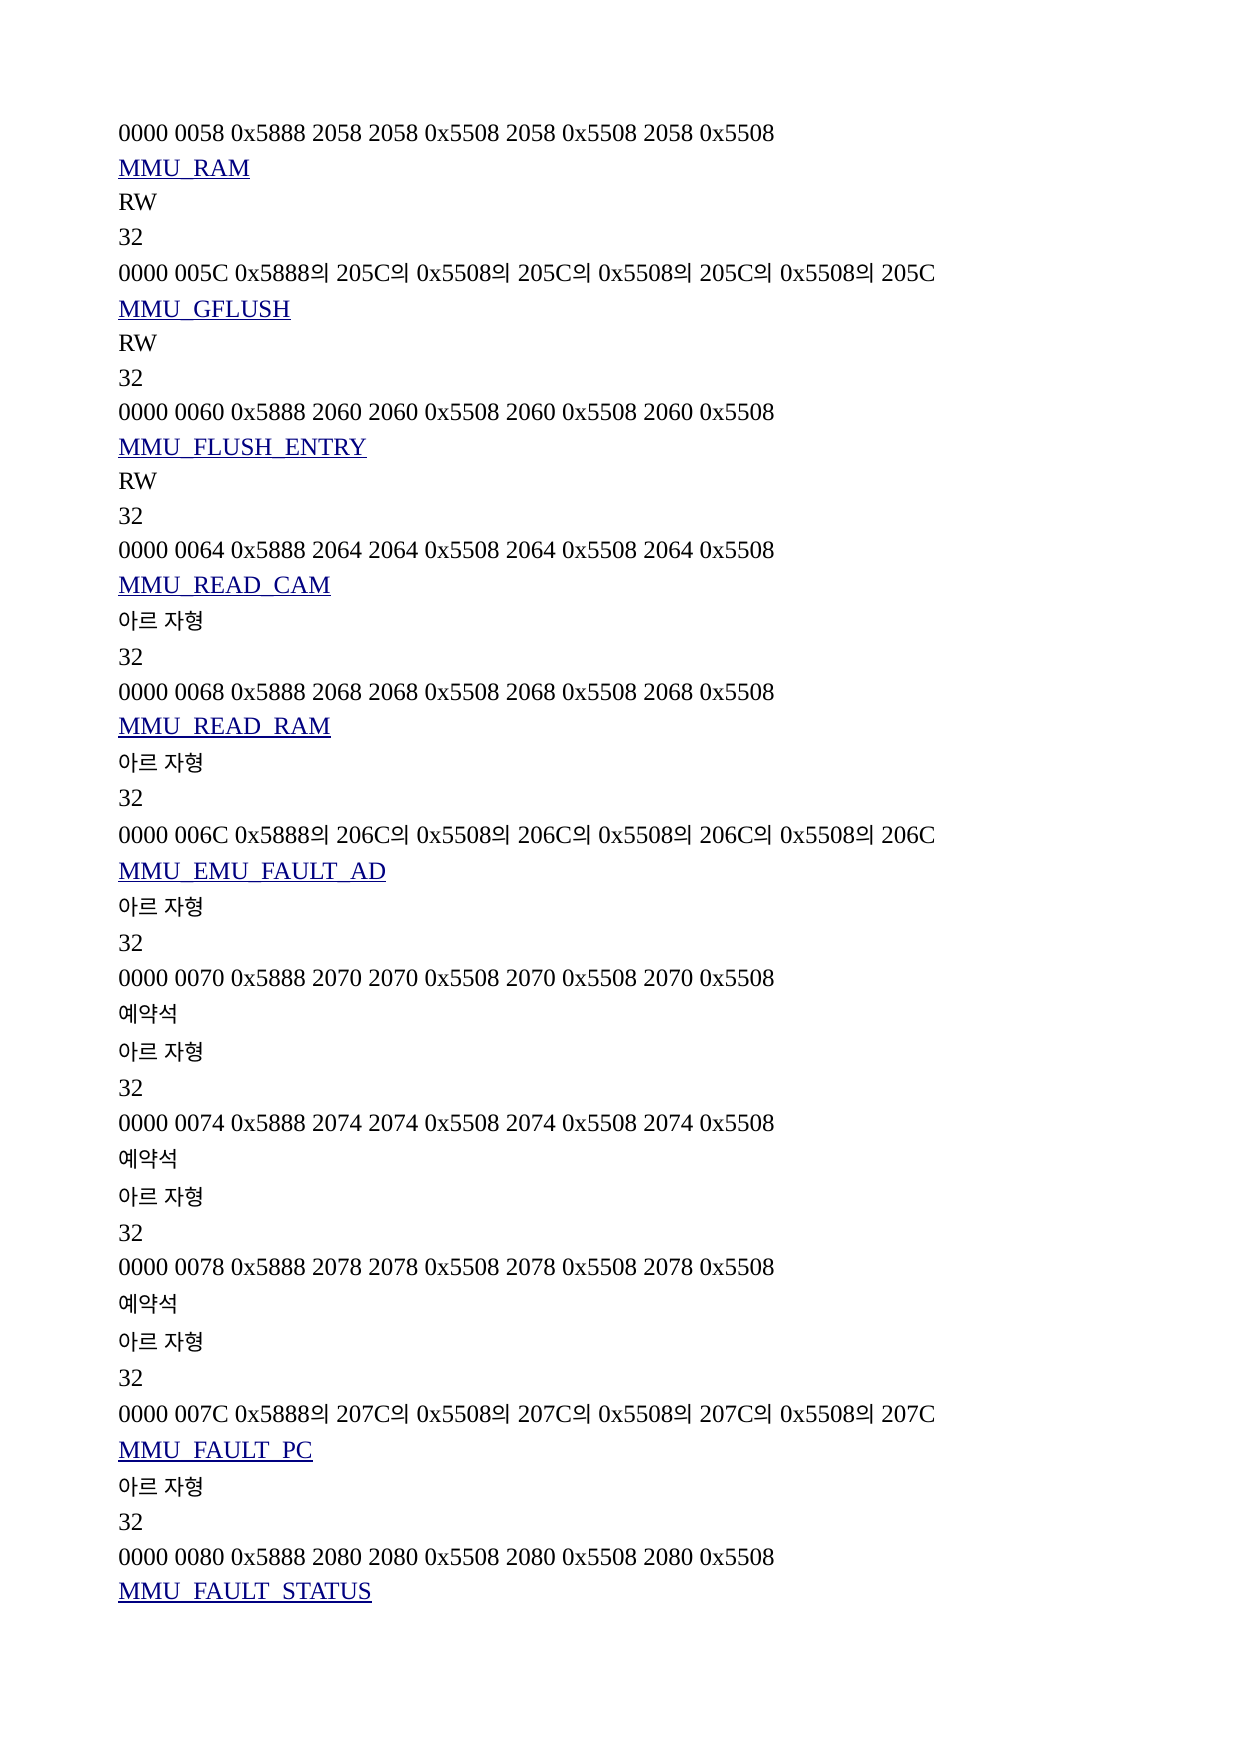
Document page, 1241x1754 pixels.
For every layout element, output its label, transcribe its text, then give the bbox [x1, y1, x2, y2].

text MMU_FLUSH_ENTRY [118, 432, 1122, 461]
text MMU_FAULT_PC [118, 1435, 1122, 1464]
text 0000 0060 0x5888 2060 2060 0x5508 2060 0x5508 2060 0x5508 [118, 397, 1122, 426]
text MMU_READ_CAM [118, 570, 1122, 598]
text 32 [118, 363, 1122, 392]
text 아르 자형 [118, 746, 1122, 777]
text RW [118, 187, 1122, 216]
text 예약석 [118, 1287, 1122, 1318]
text 32 [118, 501, 1122, 529]
text 0000 007C 0x5888의 207C의 0x5508의 207C의 0x5508의 207C의 0x5508의 207C [118, 1397, 1122, 1429]
text RW [118, 328, 1122, 357]
text 32 [118, 642, 1122, 671]
text MMU_READ_RAM [118, 711, 1122, 740]
text 아르 자형 [118, 1469, 1122, 1501]
text 32 [118, 783, 1122, 812]
text 0000 0078 0x5888 2078 2078 0x5508 2078 0x5508 2078 0x5508 [118, 1252, 1122, 1281]
text 아르 자형 [118, 890, 1122, 922]
text 32 [118, 928, 1122, 957]
text 예약석 [118, 1142, 1122, 1174]
text 0000 0068 0x5888 2068 2068 0x5508 2068 0x5508 2068 0x5508 [118, 677, 1122, 705]
text 예약석 [118, 997, 1122, 1029]
text 32 [118, 1507, 1122, 1536]
text 아르 자형 [118, 1325, 1122, 1356]
text 아르 자형 [118, 1180, 1122, 1212]
text 아르 자형 [118, 604, 1122, 636]
text 0000 0058 0x5888 2058 2058 0x5508 2058 0x5508 2058 0x5508 [118, 118, 1122, 147]
text 0000 006C 0x5888의 206C의 0x5508의 206C의 0x5508의 206C의 0x5508의 206C [118, 818, 1122, 850]
text 0000 0080 0x5888 2080 2080 0x5508 2080 0x5508 2080 0x5508 [118, 1542, 1122, 1571]
text 0000 0064 0x5888 2064 2064 0x5508 2064 0x5508 2064 0x5508 [118, 535, 1122, 564]
text 32 [118, 1218, 1122, 1247]
text MMU_GFLUSH [118, 294, 1122, 323]
text MMU_FAULT_STATUS [118, 1576, 1122, 1605]
text MMU_RAM [118, 153, 1122, 181]
text 0000 005C 0x5888의 205C의 0x5508의 205C의 0x5508의 205C의 0x5508의 205C [118, 256, 1122, 288]
text MMU_EMU_FAULT_AD [118, 856, 1122, 885]
text RW [118, 466, 1122, 495]
text 0000 0074 0x5888 2074 2074 0x5508 2074 0x5508 2074 0x5508 [118, 1108, 1122, 1136]
text 0000 0070 0x5888 2070 2070 0x5508 2070 0x5508 2070 0x5508 [118, 963, 1122, 992]
text 32 [118, 1363, 1122, 1391]
text 아르 자형 [118, 1035, 1122, 1067]
text 32 [118, 222, 1122, 250]
text 32 [118, 1073, 1122, 1102]
